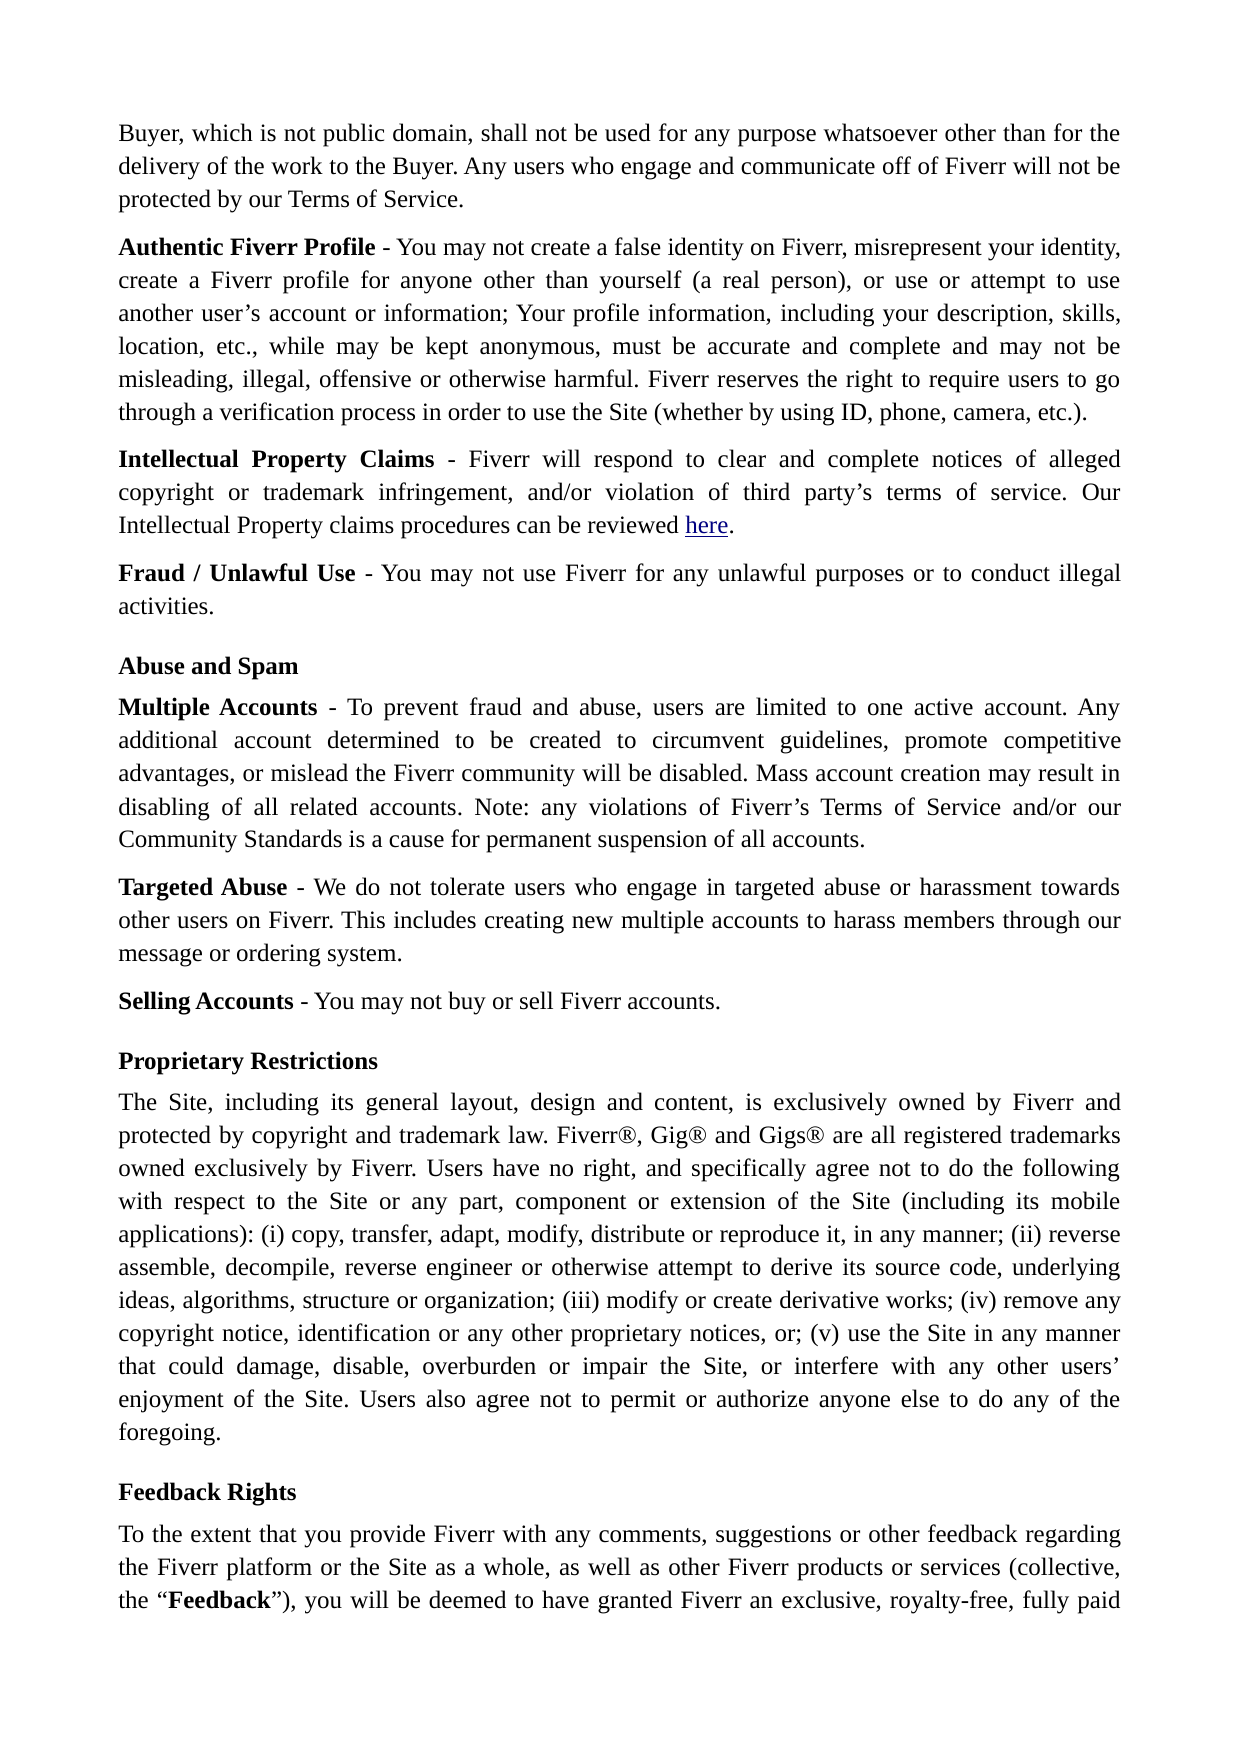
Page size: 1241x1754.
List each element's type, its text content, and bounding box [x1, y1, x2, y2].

text Multiple Accounts - To prevent fraud and abuse, users are limited to one active account. Any additional account determined to be created to circumvent guidelines, promote competitive advantages, or mislead the Fiverr community will be disabled. Mass account creation may result in disabling of all related accounts. Note: any violations of Fiverr’s Terms of Service and/or our Community Standards is a cause for permanent suspension of all accounts. [118, 692, 1122, 853]
text Selling Accounts - You may not buy or sell Fiverr accounts. [118, 986, 1122, 1014]
text Fraud / Unlawful Use - You may not use Fiverr for any unlawful purposes or to conduct illegal activities. [118, 558, 1122, 620]
subtitle Feedback Rights [118, 1477, 1122, 1506]
text Targeted Abuse - We do not tolerate users who engage in targeted abuse or harassment towards other users on Fiverr. This includes creating new multiple accounts to harass members through our message or ordering system. [118, 872, 1122, 967]
subtitle Abuse and Spam [118, 651, 1122, 680]
text Intellectual Property Claims - Fiverr will respond to clear and complete notices of alleged copyright or trademark infringement, and/or violation of third party’s terms of service. Our Intellectual Property claims procedures can be reviewed here. [118, 444, 1122, 539]
text The Site, including its general layout, design and content, is exclusively owned by Fiverr and protected by copyright and trademark law. Fiverr®, Gig® and Gigs® are all registered trademarks owned exclusively by Fiverr. Users have no right, and specifically agree not to do the following with respect to the Site or any part, component or extension of the Site (including its mobile applications): (i) copy, transfer, adapt, modify, distribute or reproduce it, in any manner; (ii) reverse assemble, decompile, reverse engineer or otherwise attempt to derive its source code, underlying ideas, algorithms, structure or organization; (iii) modify or create derivative works; (iv) remove any copyright notice, identification or any other proprietary notices, or; (v) use the Site in any manner that could damage, disable, overburden or impair the Site, or interfere with any other users’ enjoyment of the Site. Users also agree not to permit or authorize anyone else to do any of the foregoing. [118, 1087, 1122, 1446]
subtitle Proprietary Restrictions [118, 1046, 1122, 1075]
text To the extent that you provide Fiverr with any comments, suggestions or other feedback regarding the Fiverr platform or the Site as a whole, as well as other Fiverr products or services (collective, the “Feedback”), you will be deemed to have granted Fiverr an exclusive, royalty-free, fully paid [118, 1519, 1122, 1613]
text Buyer, which is not public domain, shall not be used for any purpose whatsoever other than for the delivery of the work to the Buyer. Any users who engage and communicate off of Fiverr will not be protected by our Terms of Service. [118, 118, 1122, 213]
text Authentic Fiverr Profile - You may not create a false identity on Fiverr, misrepresent your identity, create a Fiverr profile for anyone other than yourself (a real person), or use or attempt to use another user’s account or information; Your profile information, including your description, skills, location, etc., while may be kept anonymous, must be accurate and complete and may not be misleading, illegal, offensive or otherwise harmful. Fiverr reserves the right to require users to go through a verification process in order to use the Site (whether by using ID, phone, camera, etc.). [118, 232, 1122, 426]
